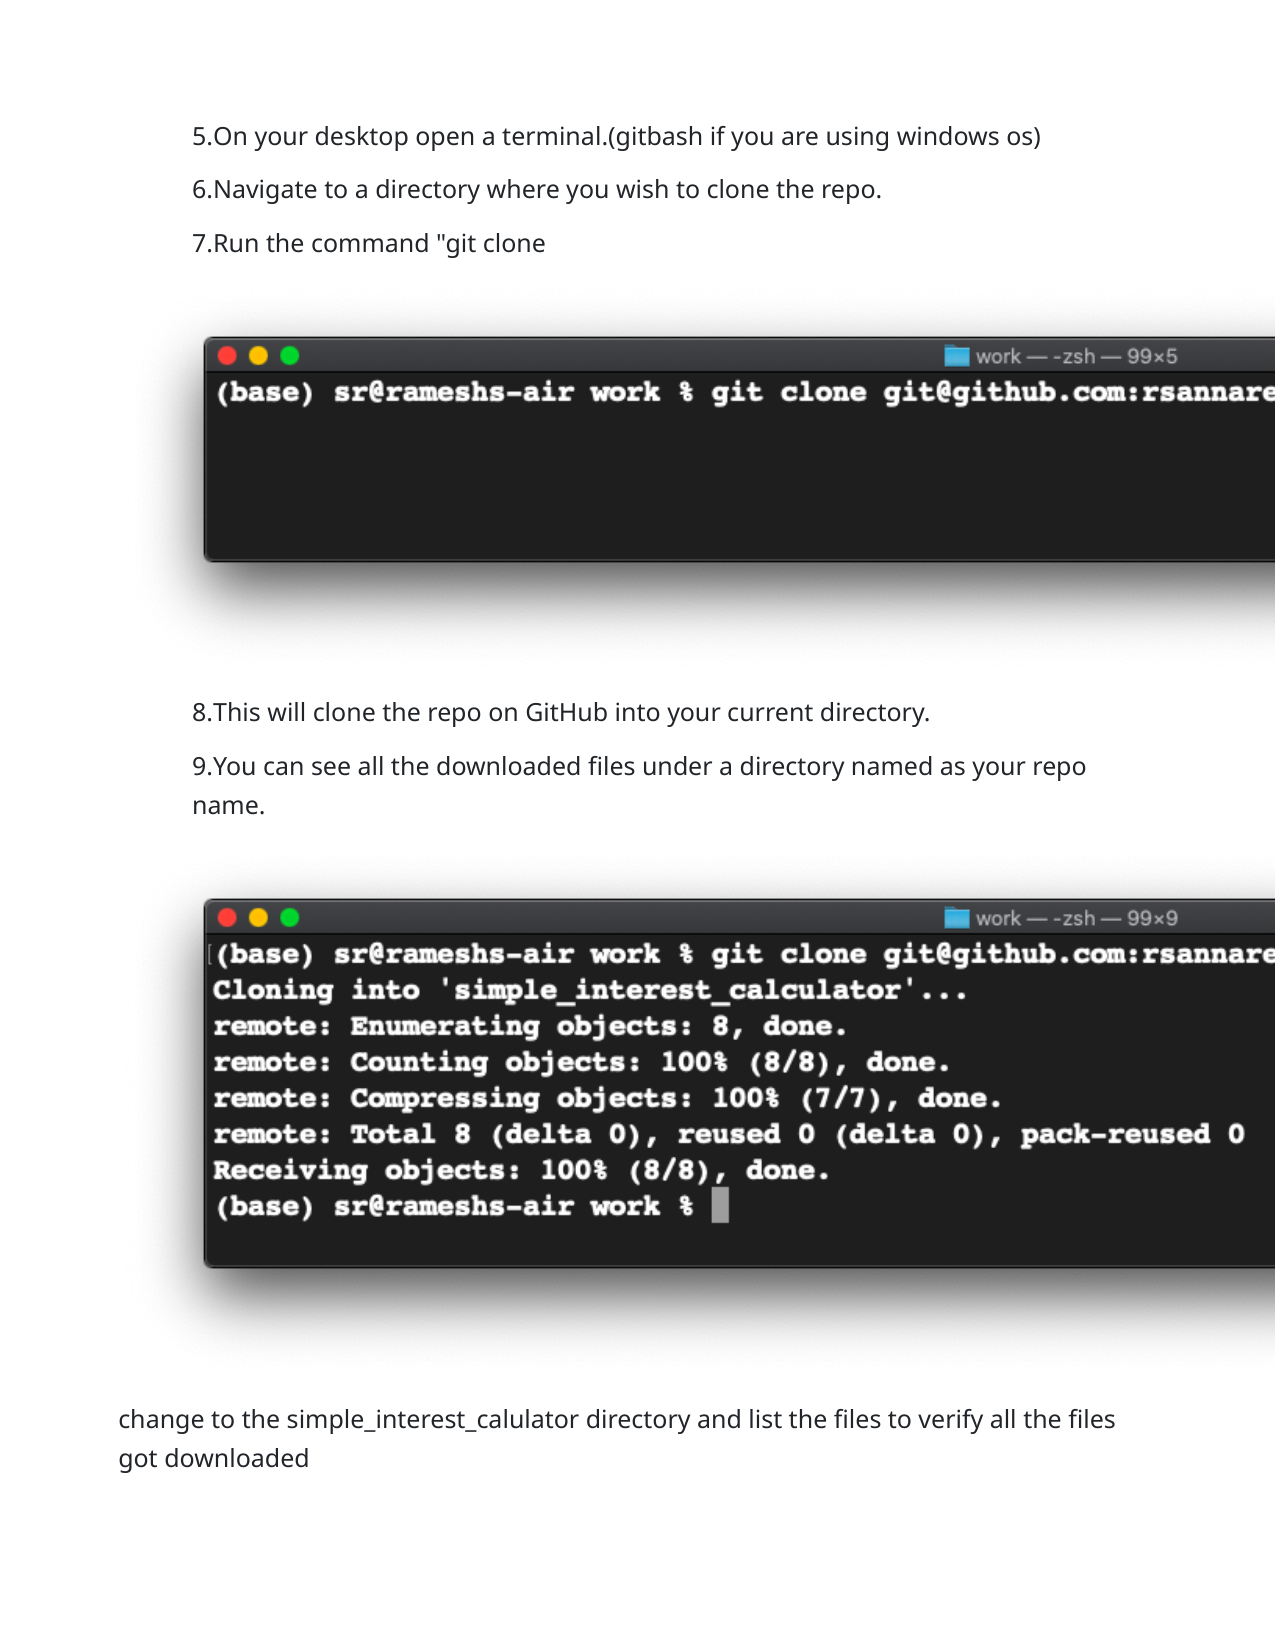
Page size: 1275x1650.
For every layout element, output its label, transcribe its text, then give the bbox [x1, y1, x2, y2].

list You can see all the downloaded files under a directory named as your repo name. [118, 749, 1157, 822]
text change to the simple_interest_calulator directory and list the files to verify all the files got downloaded [118, 1401, 1157, 1474]
picture [118, 841, 1275, 1383]
list On your desktop open a terminal.(gitbash if you are using windows os) [118, 118, 1157, 152]
list Run the command "git clone [118, 226, 1157, 260]
list This will clone the repo on GitHub into your current directory. [118, 695, 1157, 729]
picture [118, 279, 1275, 677]
list Navigate to a directory where you wish to clone the repo. [118, 172, 1157, 206]
